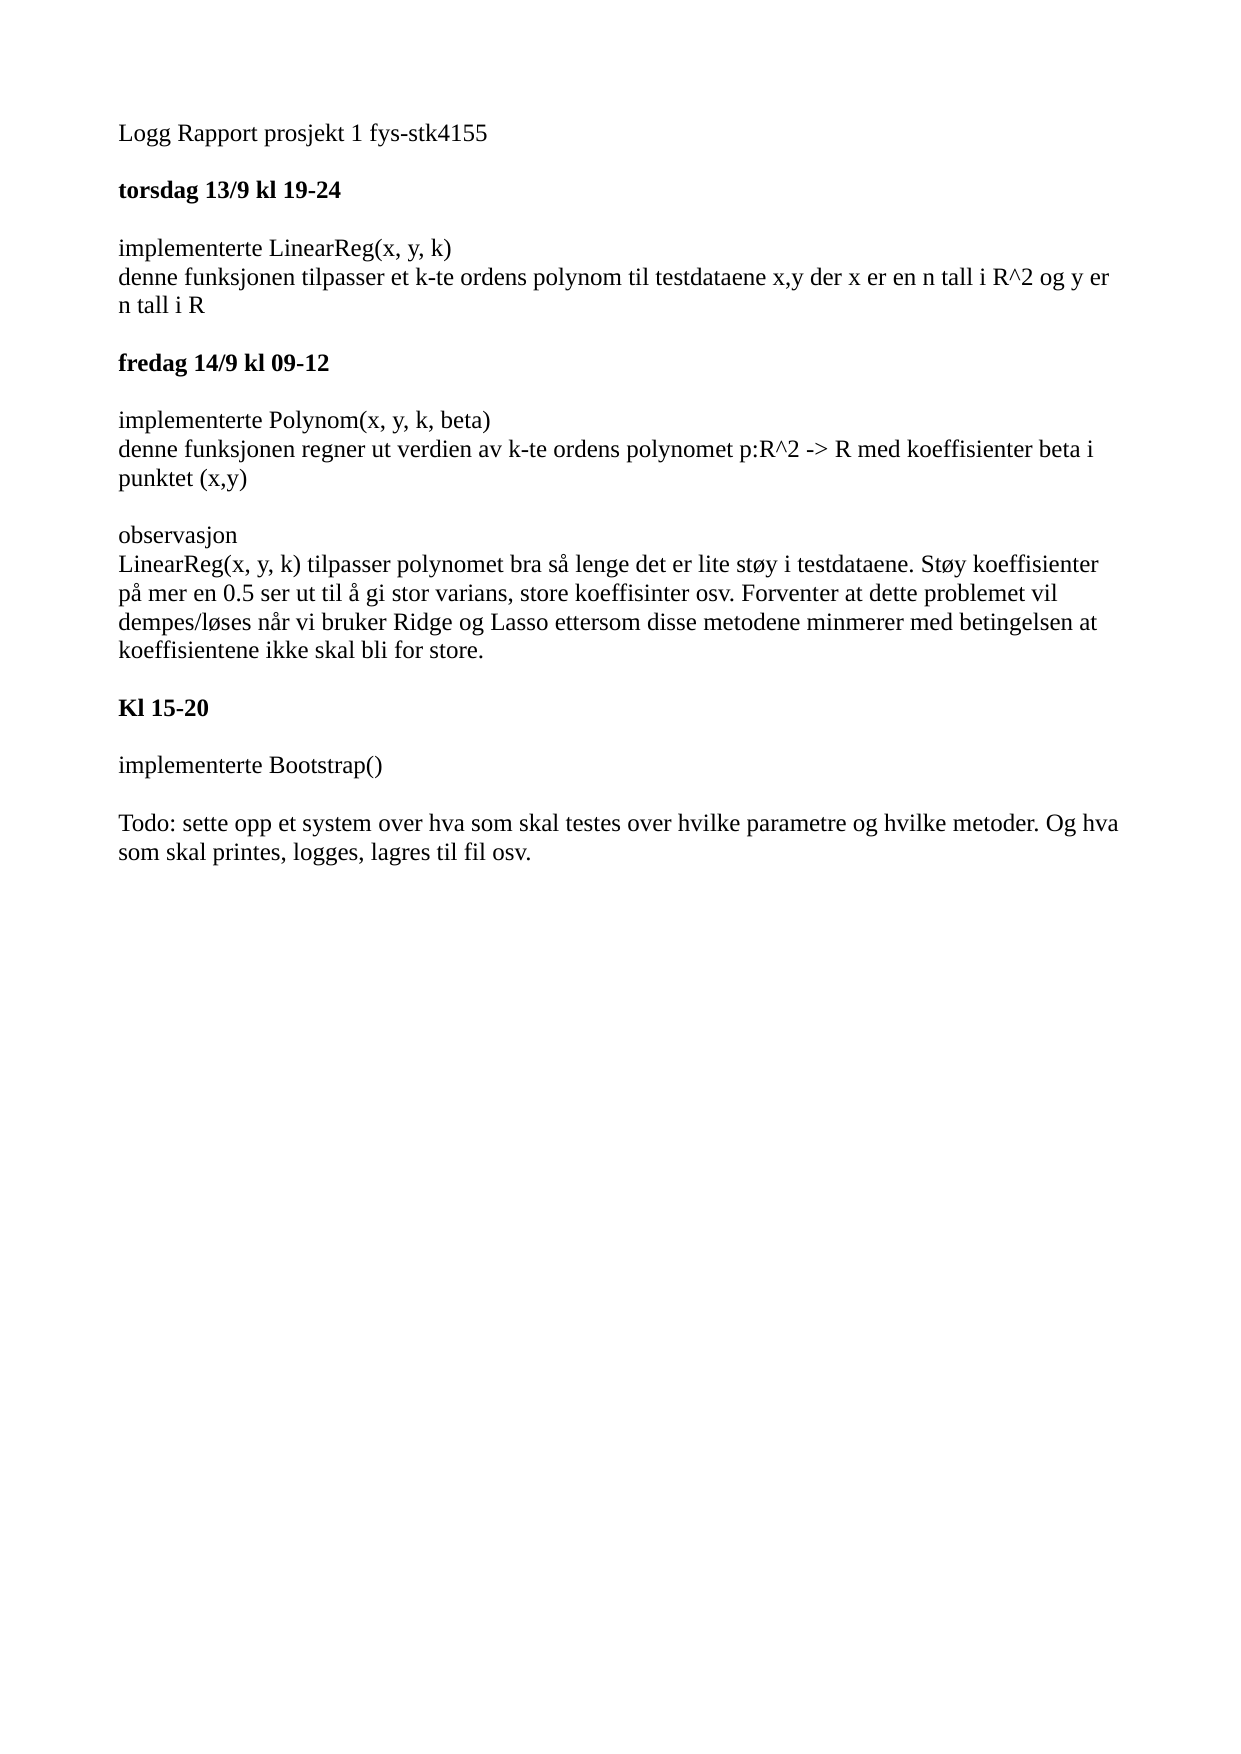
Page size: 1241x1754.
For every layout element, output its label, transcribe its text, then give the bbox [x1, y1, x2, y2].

text Todo: sette opp et system over hva som skal testes over hvilke parametre og hvilke metoder. Og hva som skal printes, logges, lagres til fil osv. [118, 808, 1122, 866]
text Logg Rapport prosjekt 1 fys-stk4155 [118, 118, 1122, 147]
text observasjon [118, 521, 1122, 549]
text implementerte Bootstrap() [118, 751, 1122, 779]
text Kl 15-20 [118, 693, 1122, 722]
text denne funksjonen tilpasser et k-te ordens polynom til testdataene x,y der x er en n tall i R^2 og y er n tall i R [118, 262, 1122, 319]
text fredag 14/9 kl 09-12 [118, 348, 1122, 377]
text LinearReg(x, y, k) tilpasser polynomet bra så lenge det er lite støy i testdataene. Støy koeffisienter på mer en 0.5 ser ut til å gi stor varians, store koeffisinter osv. Forventer at dette problemet vil dempes/løses når vi bruker Ridge og Lasso ettersom disse metodene minmerer med betingelsen at koeffisientene ikke skal bli for store. [118, 549, 1122, 664]
text torsdag 13/9 kl 19-24 [118, 176, 1122, 204]
text implementerte LinearReg(x, y, k) [118, 233, 1122, 262]
text denne funksjonen regner ut verdien av k-te ordens polynomet p:R^2 -> R med koeffisienter beta i punktet (x,y) [118, 434, 1122, 492]
text implementerte Polynom(x, y, k, beta) [118, 406, 1122, 434]
